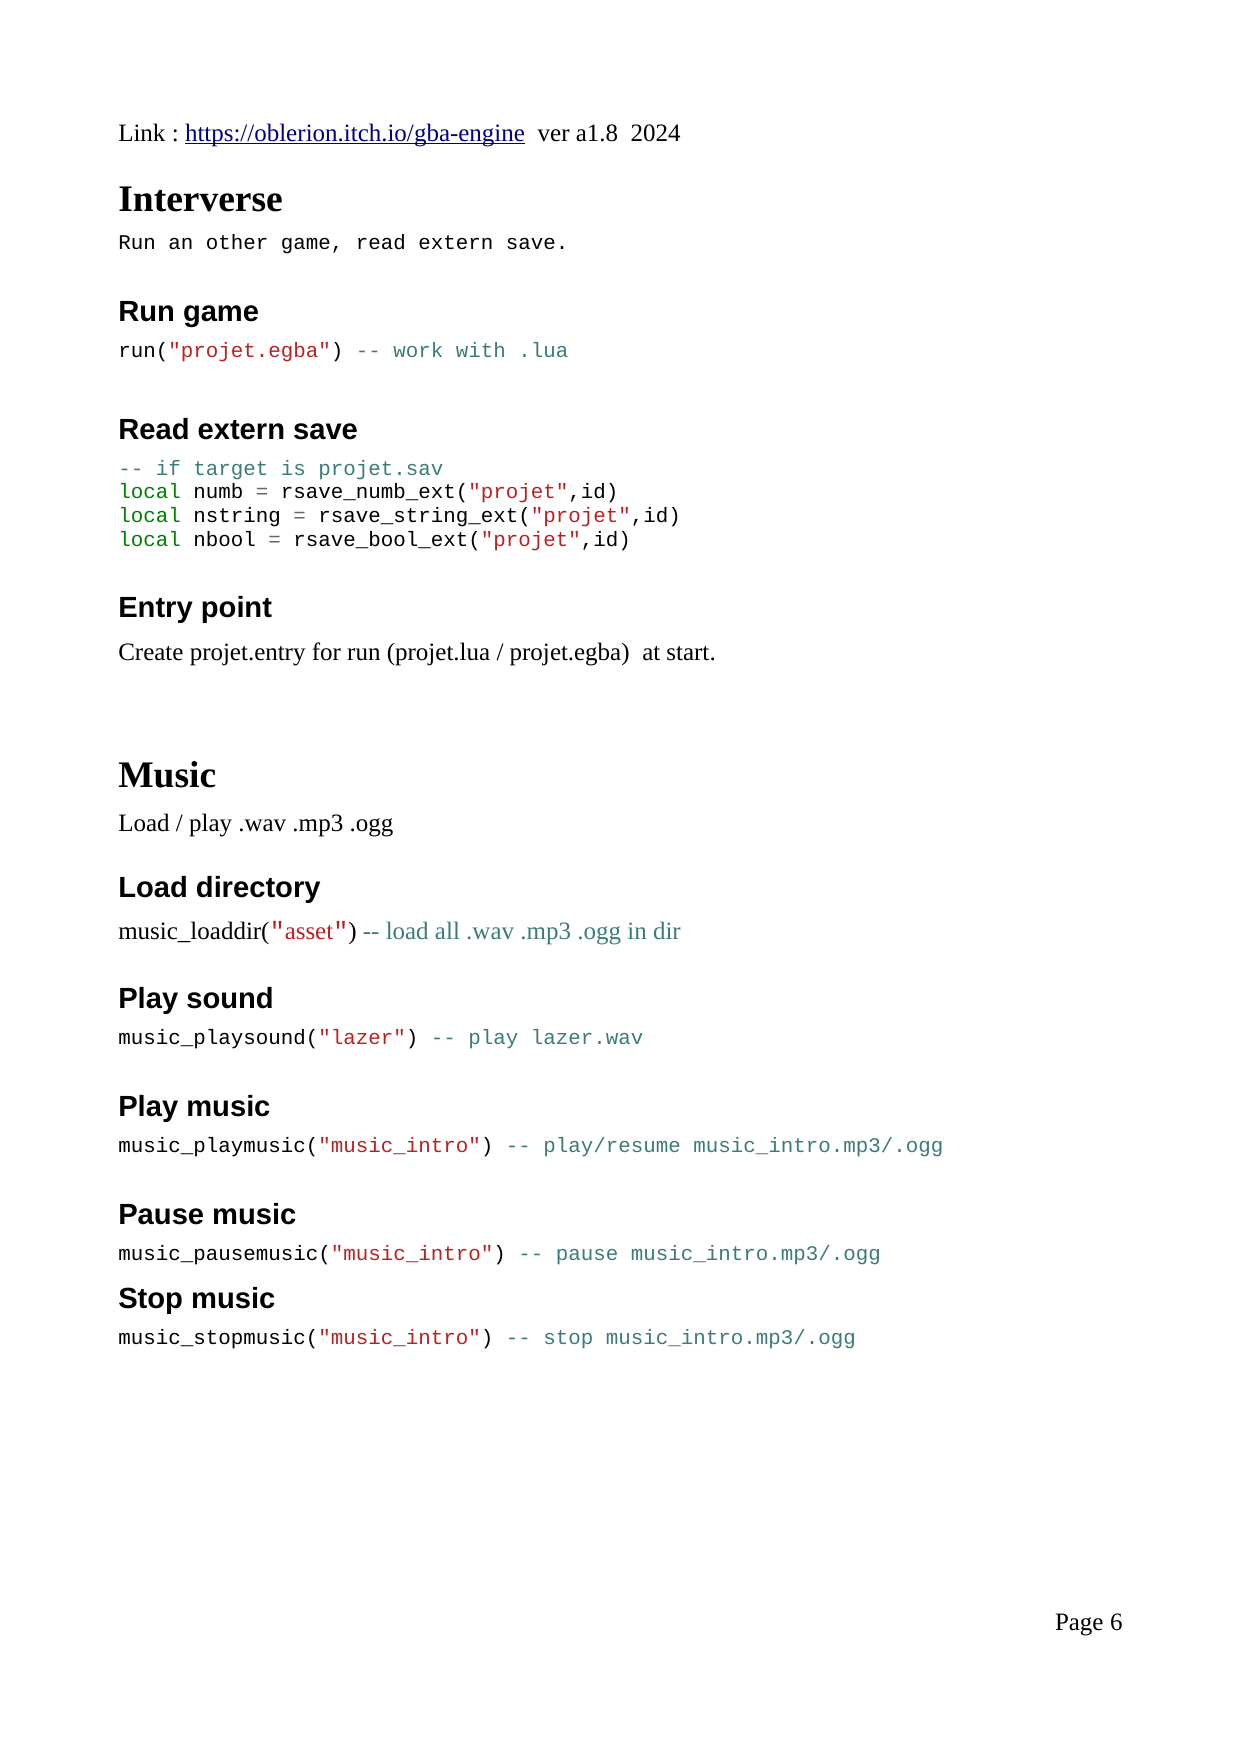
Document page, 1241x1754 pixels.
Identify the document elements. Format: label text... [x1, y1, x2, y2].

text Run an other game, read extern save. [118, 232, 1122, 256]
subtitle Entry point [118, 591, 1122, 624]
text music_loaddir("asset") -- load all .wav .mp3 .ogg in dir [118, 916, 1122, 947]
text music_stopmusic("music_intro") -- stop music_intro.mp3/.ogg [118, 1327, 1122, 1351]
subtitle Stop music [118, 1281, 1122, 1315]
subtitle Run game [118, 294, 1122, 327]
subtitle Play sound [118, 981, 1122, 1014]
text local nstring = rsave_string_ext("projet",id) [118, 505, 1122, 529]
text -- if target is projet.sav [118, 458, 1122, 481]
subtitle Interverse [118, 176, 1122, 219]
text Load / play .wav .mp3 .ogg [118, 808, 1122, 837]
text music_playsound("lazer") -- play lazer.wav [118, 1027, 1122, 1051]
subtitle Play music [118, 1089, 1122, 1122]
text local nbool = rsave_bool_ext("projet",id) [118, 529, 1122, 552]
subtitle Pause music [118, 1197, 1122, 1230]
subtitle Read extern save [118, 378, 1122, 445]
subtitle Load directory [118, 870, 1122, 904]
subtitle Music [118, 753, 1122, 796]
text run("projet.egba") -- work with .lua [118, 340, 1122, 363]
text local numb = rsave_numb_ext("projet",id) [118, 481, 1122, 505]
text music_playmusic("music_intro") -- play/resume music_intro.mp3/.ogg [118, 1135, 1122, 1159]
text music_pausemusic("music_intro") -- pause music_intro.mp3/.ogg [118, 1243, 1122, 1267]
text Create projet.entry for run (projet.lua / projet.egba) at start. [118, 637, 1122, 665]
